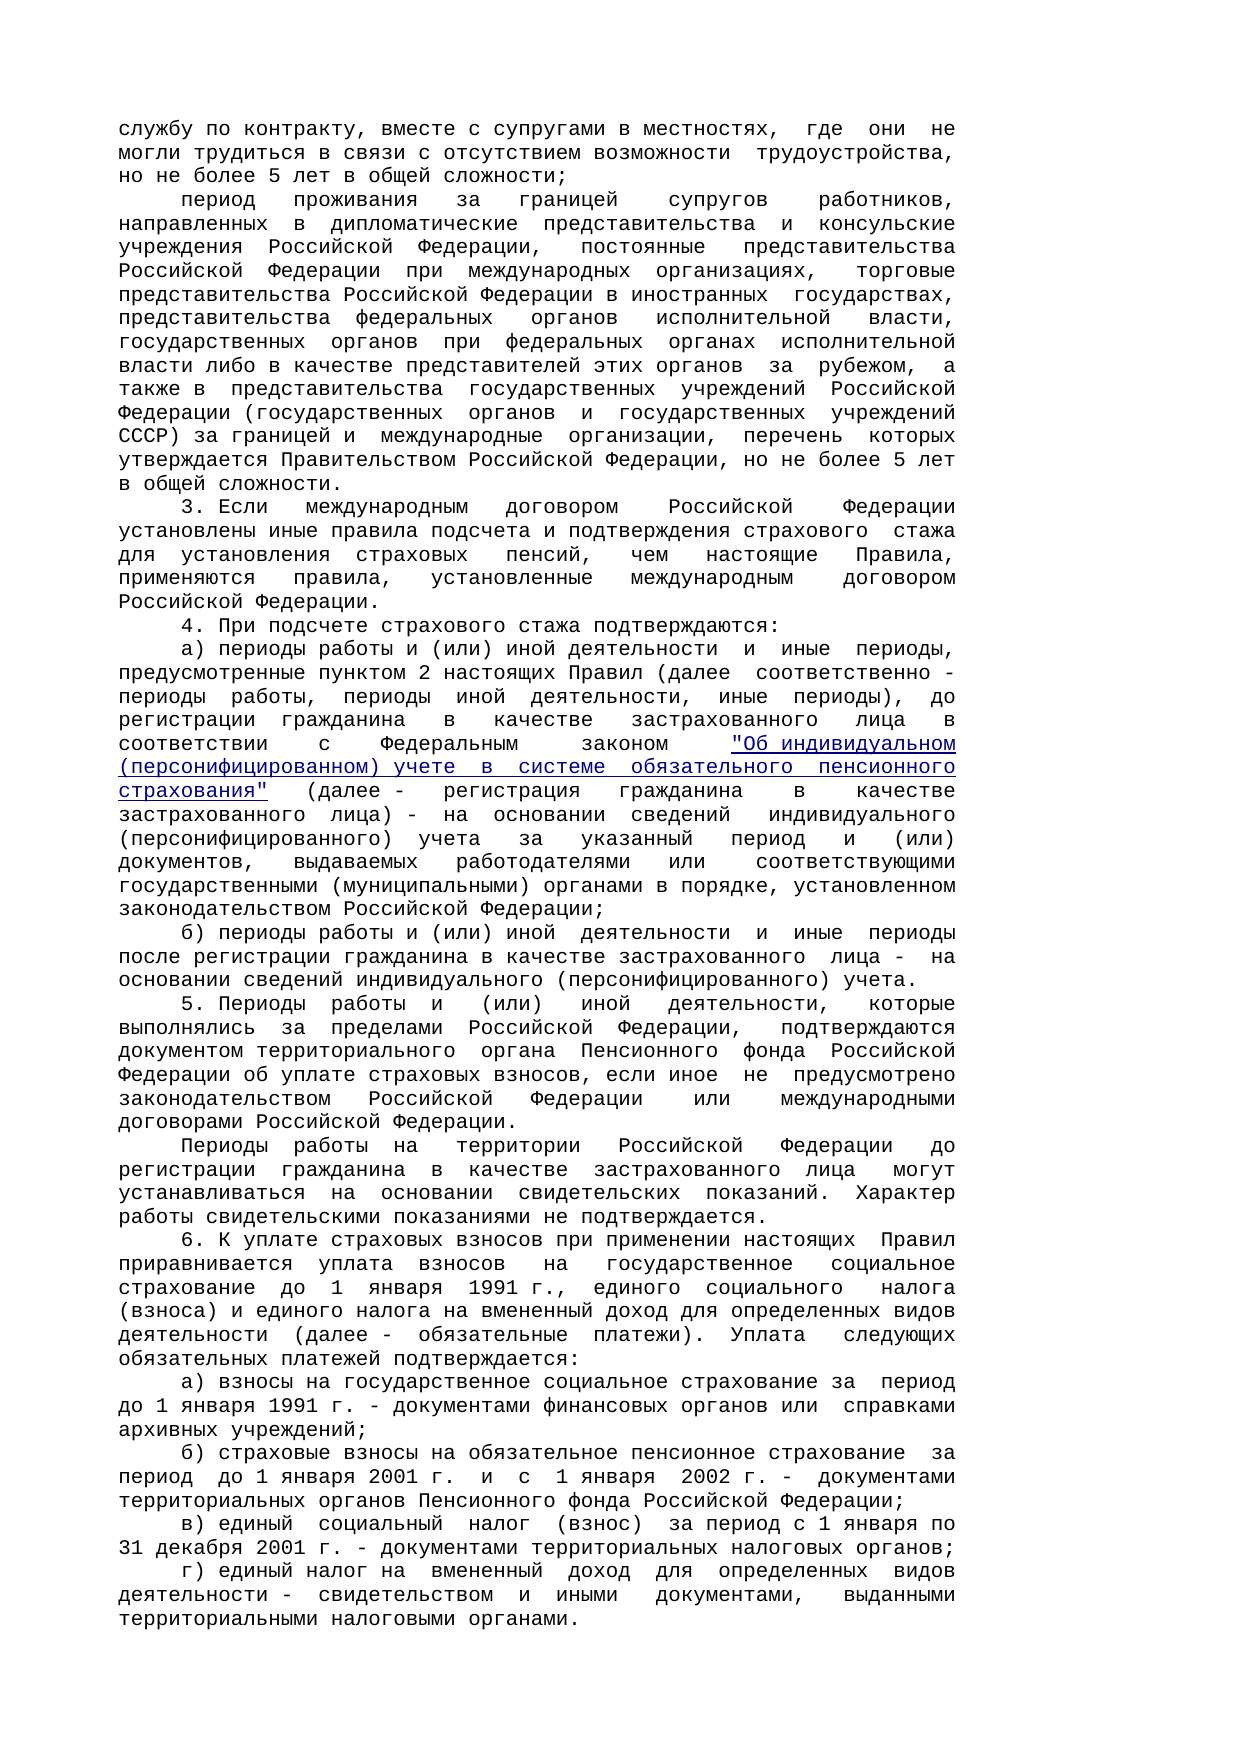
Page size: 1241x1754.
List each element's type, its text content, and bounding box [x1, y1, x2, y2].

text Периоды работы на территории Российской Федерации до [118, 1135, 1122, 1158]
text 6. К уплате страховых взносов при применении настоящих Правил [118, 1229, 1122, 1253]
text работы свидетельскими показаниями не подтверждается. [118, 1206, 1122, 1229]
text основании сведений индивидуального (персонифицированного) учета. [118, 969, 1122, 993]
text Российской Федерации при международных организациях, торговые [118, 260, 1122, 284]
text устанавливаться на основании свидетельских показаний. Характер [118, 1182, 1122, 1206]
text соответствии с Федеральным законом "Об индивидуальном [118, 733, 1122, 757]
text 5. Периоды работы и (или) иной деятельности, которые [118, 993, 1122, 1017]
text учреждения Российской Федерации, постоянные представительства [118, 236, 1122, 260]
text г) единый налог на вмененный доход для определенных видов [118, 1561, 1122, 1584]
text территориальных органов Пенсионного фонда Российской Федерации; [118, 1489, 1122, 1513]
text деятельности - свидетельством и иными документами, выданными [118, 1584, 1122, 1608]
text 3. Если международным договором Российской Федерации [118, 496, 1122, 520]
text могли трудиться в связи с отсутствием возможности трудоустройства, [118, 142, 1122, 165]
text законодательством Российской Федерации; [118, 898, 1122, 922]
text регистрации гражданина в качестве застрахованного лица в [118, 709, 1122, 733]
text до 1 января 1991 г. - документами финансовых органов или справками [118, 1395, 1122, 1419]
text договорами Российской Федерации. [118, 1111, 1122, 1135]
text б) периоды работы и (или) иной деятельности и иные периоды [118, 922, 1122, 946]
text государственными (муниципальными) органами в порядке, установленном [118, 875, 1122, 898]
text утверждается Правительством Российской Федерации, но не более 5 лет [118, 449, 1122, 473]
text установлены иные правила подсчета и подтверждения страхового стажа [118, 520, 1122, 544]
text в общей сложности. [118, 473, 1122, 496]
text период до 1 января 2001 г. и с 1 января 2002 г. - документами [118, 1466, 1122, 1489]
text Федерации об уплате страховых взносов, если иное не предусмотрено [118, 1064, 1122, 1088]
text применяются правила, установленные международным договором [118, 567, 1122, 591]
text также в представительства государственных учреждений Российской [118, 378, 1122, 402]
text для установления страховых пенсий, чем настоящие Правила, [118, 544, 1122, 567]
text застрахованного лица) - на основании сведений индивидуального [118, 804, 1122, 827]
text в) единый социальный налог (взнос) за период с 1 января по [118, 1513, 1122, 1537]
text б) страховые взносы на обязательное пенсионное страхование за [118, 1442, 1122, 1466]
text представительства федеральных органов исполнительной власти, [118, 307, 1122, 331]
text власти либо в качестве представителей этих органов за рубежом, а [118, 354, 1122, 378]
text а) периоды работы и (или) иной деятельности и иные периоды, [118, 638, 1122, 662]
text приравнивается уплата взносов на государственное социальное [118, 1253, 1122, 1277]
text но не более 5 лет в общей сложности; [118, 165, 1122, 189]
text представительства Российской Федерации в иностранных государствах, [118, 284, 1122, 307]
text периоды работы, периоды иной деятельности, иные периоды), до [118, 686, 1122, 709]
text документом территориального органа Пенсионного фонда Российской [118, 1040, 1122, 1064]
text государственных органов при федеральных органах исполнительной [118, 331, 1122, 354]
text страхования" (далее - регистрация гражданина в качестве [118, 780, 1122, 804]
text деятельности (далее - обязательные платежи). Уплата следующих [118, 1324, 1122, 1348]
text Российской Федерации. [118, 591, 1122, 615]
text 31 декабря 2001 г. - документами территориальных налоговых органов; [118, 1537, 1122, 1561]
text после регистрации гражданина в качестве застрахованного лица - на [118, 946, 1122, 969]
text период проживания за границей супругов работников, [118, 189, 1122, 213]
text обязательных платежей подтверждается: [118, 1348, 1122, 1371]
text документов, выдаваемых работодателями или соответствующими [118, 851, 1122, 875]
text (персонифицированном) учете в системе обязательного пенсионного [118, 757, 1122, 780]
text (взноса) и единого налога на вмененный доход для определенных видов [118, 1300, 1122, 1324]
text архивных учреждений; [118, 1419, 1122, 1442]
text выполнялись за пределами Российской Федерации, подтверждаются [118, 1017, 1122, 1040]
text 4. При подсчете страхового стажа подтверждаются: [118, 615, 1122, 638]
text направленных в дипломатические представительства и консульские [118, 213, 1122, 236]
text территориальными налоговыми органами. [118, 1608, 1122, 1631]
text законодательством Российской Федерации или международными [118, 1088, 1122, 1111]
text страхование до 1 января 1991 г., единого социального налога [118, 1277, 1122, 1300]
text Федерации (государственных органов и государственных учреждений [118, 402, 1122, 426]
text регистрации гражданина в качестве застрахованного лица могут [118, 1158, 1122, 1182]
text СССР) за границей и международные организации, перечень которых [118, 426, 1122, 449]
text службу по контракту, вместе с супругами в местностях, где они не [118, 118, 1122, 142]
text (персонифицированного) учета за указанный период и (или) [118, 827, 1122, 851]
text а) взносы на государственное социальное страхование за период [118, 1371, 1122, 1395]
text предусмотренные пунктом 2 настоящих Правил (далее соответственно - [118, 662, 1122, 686]
